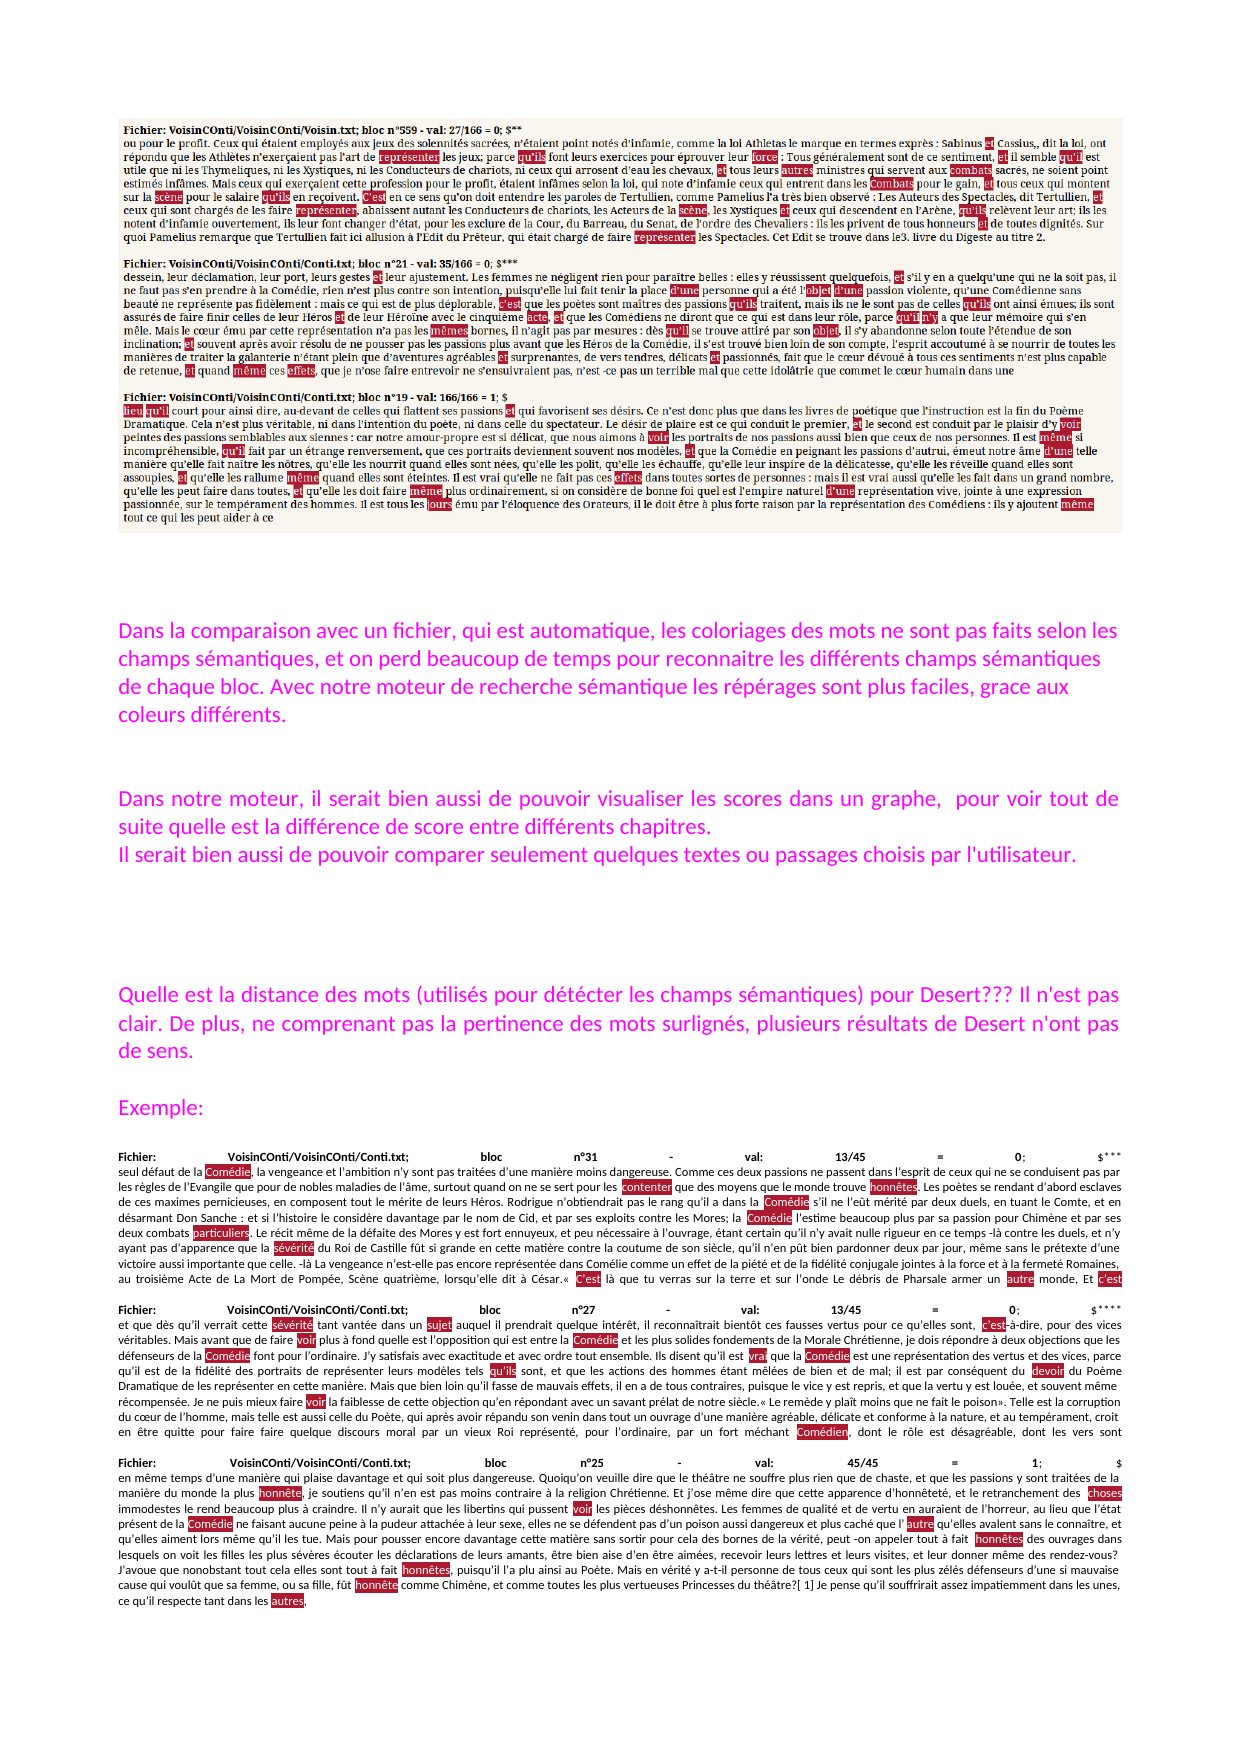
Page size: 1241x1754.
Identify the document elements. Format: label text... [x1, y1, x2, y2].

text Il serait bien aussi de pouvoir comparer seulement quelques textes ou passages choisis par l'utilisateur. [118, 841, 1122, 868]
text Exemple: [118, 1093, 1122, 1121]
text Fichier: VoisinCOnti/VoisinCOnti/Conti.txt; bloc n°31 - val: 13/45 = 0; $*** seul défaut de la Comédie, la vengeance et l’ambition n’y sont pas traitées d’une manière moins dangereuse. Comme ces deux passions ne passent dans l’esprit de ceux qui ne se conduisent pas par les règles de l’Evangile que pour de nobles maladies de l’âme, surtout quand on ne se sert pour les contenter que des moyens que le monde trouve honnêtes. Les poètes se rendant d’abord esclaves de ces maximes pernicieuses, en composent tout le mérite de leurs Héros. Rodrigue n’obtiendrait pas le rang qu’il a dans la Comédie s’il ne l’eût mérité par deux duels, en tuant le Comte, et en désarmant Don Sanche : et si l’histoire le considère davantage par le nom de Cid, et par ses exploits contre les Mores; la Comédie l’estime beaucoup plus par sa passion pour Chimène et par ses deux combats particuliers. Le récit même de la défaite des Mores y est fort ennuyeux, et peu nécessaire à l’ouvrage, étant certain qu’il n’y avait nulle rigueur en ce temps -là contre les duels, et n’y ayant pas d’apparence que la sévérité du Roi de Castille fût si grande en cette matière contre la coutume de son siècle, qu’il n’en pût bien pardonner deux par jour, même sans le prétexte d’une victoire aussi importante que celle. -là La vengeance n’est-elle pas encore représentée dans Comélie comme un effet de la piété et de la fidélité conjugale jointes à la force et à la fermeté Romaines, au troisième Acte de La Mort de Pompée, Scène quatrième, lorsqu’elle dit à César.« C’est là que tu verras sur la terre et sur l’onde Le débris de Pharsale armer un autre monde, Et c’est Fichier: VoisinCOnti/VoisinCOnti/Conti.txt; bloc n°27 - val: 13/45 = 0; $**** et que dès qu’il verrait cette sévérité tant vantée dans un sujet auquel il prendrait quelque intérêt, il reconnaîtrait bientôt ces fausses vertus pour ce qu’elles sont, c’est-à-dire, pour des vices véritables. Mais avant que de faire voir plus à fond quelle est l’opposition qui est entre la Comédie et les plus solides fondements de la Morale Chrétienne, je dois répondre à deux objections que les défenseurs de la Comédie font pour l’ordinaire. J’y satisfais avec exactitude et avec ordre tout ensemble. Ils disent qu’il est vrai que la Comédie est une représentation des vertus et des vices, parce qu’il est de la fidélité des portraits de représenter leurs modèles tels qu’ils sont, et que les actions des hommes étant mêlées de bien et de mal; il est par conséquent du devoir du Poème Dramatique de les représenter en cette manière. Mais que bien loin qu’il fasse de mauvais effets, il en a de tous contraires, puisque le vice y est repris, et que la vertu y est louée, et souvent même récompensée. Je ne puis mieux faire voir la faiblesse de cette objection qu’en répondant avec un savant prélat de notre siècle.« Le remède y plaît moins que ne fait le poison». Telle est la corruption du cœur de l’homme, mais telle est aussi celle du Poète, qui après avoir répandu son venin dans tout un ouvrage d’une manière agréable, délicate et conforme à la nature, et au tempérament, croit en être quitte pour faire faire quelque discours moral par un vieux Roi représenté, pour l’ordinaire, par un fort méchant Comédien, dont le rôle est désagréable, dont les vers sont Fichier: VoisinCOnti/VoisinCOnti/Conti.txt; bloc n°25 - val: 45/45 = 1; $ en même temps d’une manière qui plaise davantage et qui soit plus dangereuse. Quoiqu’on veuille dire que le théâtre ne souffre plus rien que de chaste, et que les passions y sont traitées de la manière du monde la plus honnête, je soutiens qu’il n’en est pas moins contraire à la religion Chrétienne. Et j’ose même dire que cette apparence d’honnêteté, et le retranchement des choses immodestes le rend beaucoup plus à craindre. Il n’y aurait que les libertins qui pussent voir les pièces déshonnêtes. Les femmes de qualité et de vertu en auraient de l’horreur, au lieu que l’état présent de la Comédie ne faisant aucune peine à la pudeur attachée à leur sexe, elles ne se défendent pas d’un poison aussi dangereux et plus caché que l’autre qu’elles avalent sans le connaître, et qu’elles aiment lors même qu’il les tue. Mais pour pousser encore davantage cette matière sans sortir pour cela des bornes de la vérité, peut -on appeler tout à fait honnêtes des ouvrages dans lesquels on voit les filles les plus sévères écouter les déclarations de leurs amants, être bien aise d’en être aimées, recevoir leurs lettres et leurs visites, et leur donner même des rendez-vous? J’avoue que nonobstant tout cela elles sont tout à fait honnêtes, puisqu’il l’a plu ainsi au Poète. Mais en vérité y a-t-il personne de tous ceux qui sont les plus zélés défenseurs d’une si mauvaise cause qui voulût que sa femme, ou sa fille, fût honnête comme Chimène, et comme toutes les plus vertueuses Princesses du théâtre?[ 1] Je pense qu’il souffrirait assez impatiemment dans les unes, ce qu’il respecte tant dans les autres, [118, 1149, 1122, 1608]
picture [118, 118, 1123, 533]
text Quelle est la distance des mots (utilisés pour détécter les champs sémantiques) pour Desert??? Il n'est pas clair. De plus, ne comprenant pas la pertinence des mots surlignés, plusieurs résultats de Desert n'ont pas de sens. [118, 981, 1122, 1065]
text Dans notre moteur, il serait bien aussi de pouvoir visualiser les scores dans un graphe, pour voir tout de suite quelle est la différence de score entre différents chapitres. [118, 784, 1122, 841]
text Dans la comparaison avec un fichier, qui est automatique, les coloriages des mots ne sont pas faits selon les champs sémantiques, et on perd beaucoup de temps pour reconnaitre les différents champs sémantiques de chaque bloc. Avec notre moteur de recherche sémantique les répérages sont plus faciles, grace aux coleurs différents. [118, 616, 1122, 728]
